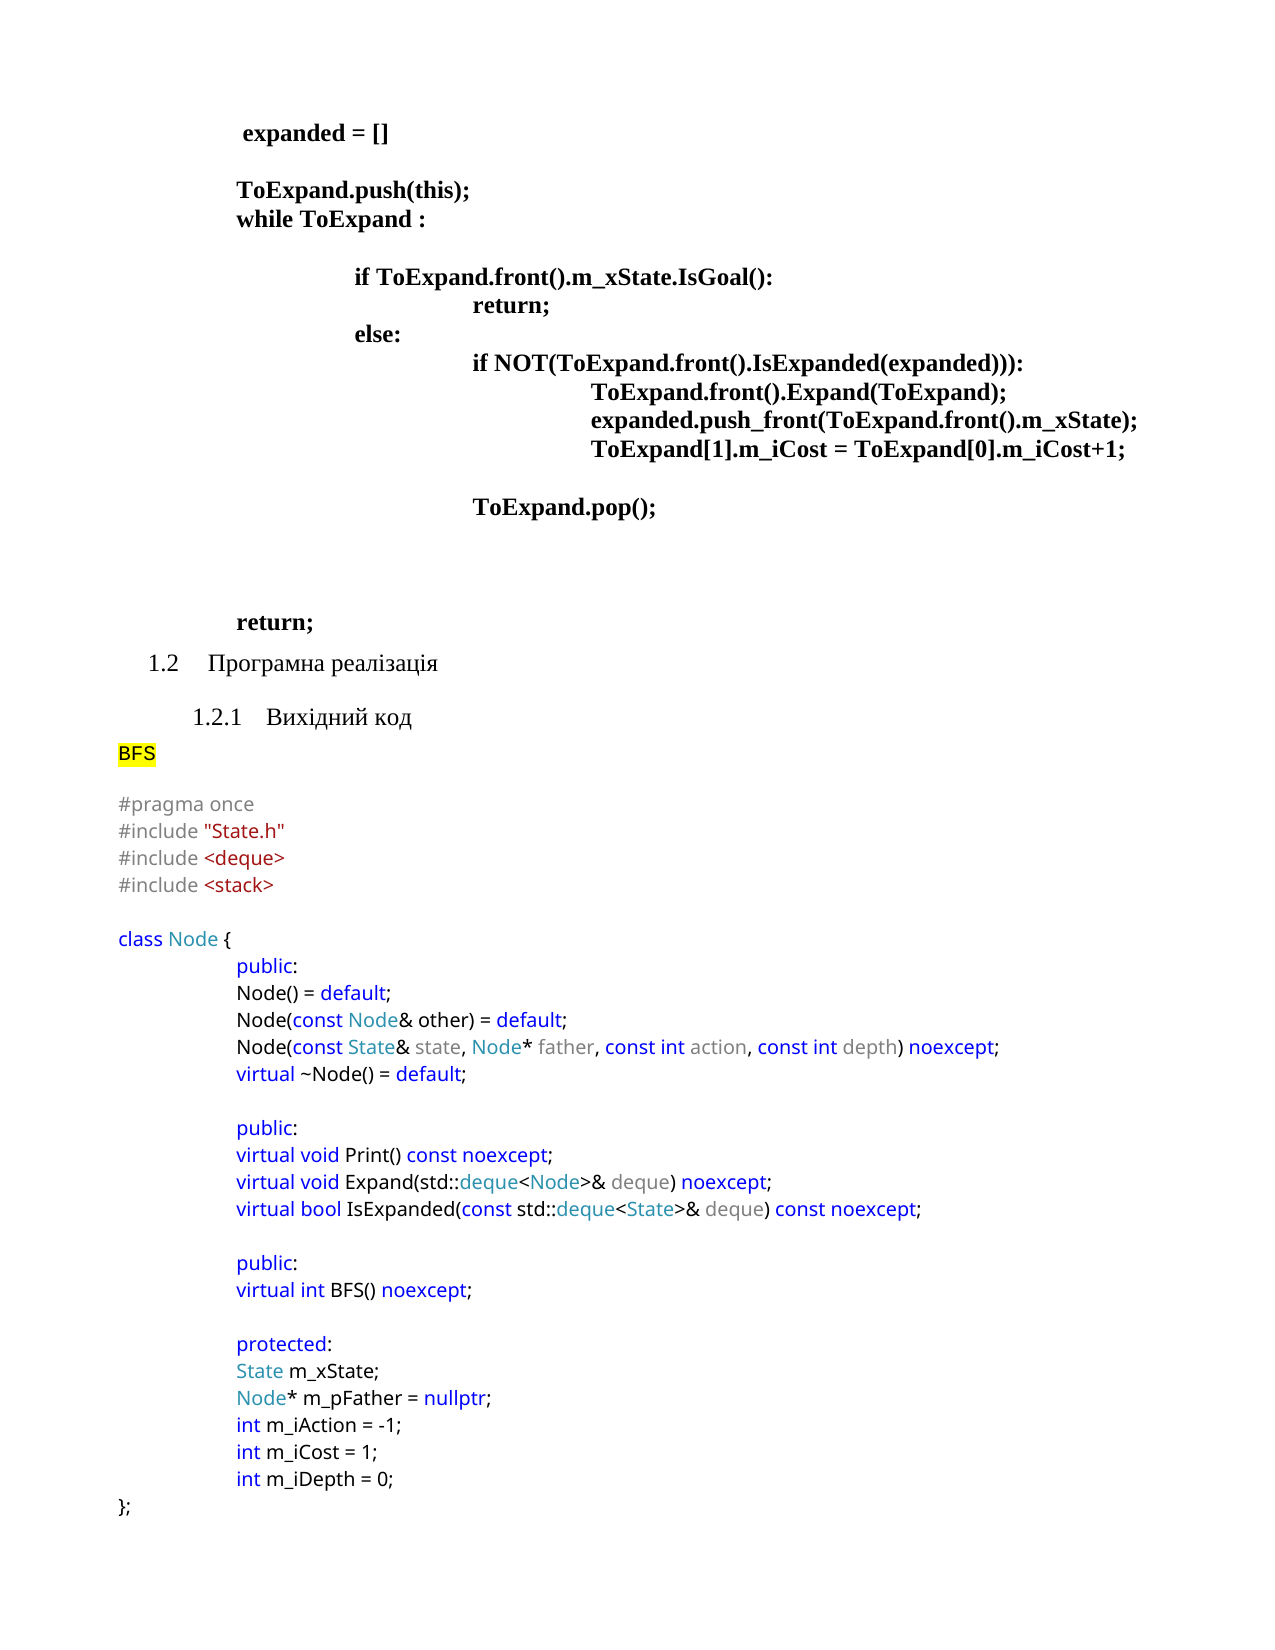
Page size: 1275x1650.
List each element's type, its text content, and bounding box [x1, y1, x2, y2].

subtitle Програмна реалізація [148, 648, 1157, 677]
text Node() = default; [118, 979, 1157, 1006]
text else: [118, 319, 1157, 348]
text protected: [118, 1330, 1157, 1357]
text Node(const Node& other) = default; [118, 1006, 1157, 1033]
text virtual void Expand(std::deque<Node>& deque) noexcept; [118, 1168, 1157, 1195]
text while ToExpand : [118, 204, 1157, 233]
text int m_iCost = 1; [118, 1438, 1157, 1465]
subtitle Вихідний код [118, 702, 1157, 731]
text if ToExpand.front().m_xState.IsGoal(): [118, 262, 1157, 291]
text Node(const State& state, Node* father, const int action, const int depth) noexcept; [118, 1033, 1157, 1060]
text ToExpand[1].m_iCost = ToExpand[0].m_iCost+1; [118, 434, 1157, 463]
text ToExpand.push(this); [118, 176, 1157, 204]
text virtual int BFS() noexcept; [118, 1276, 1157, 1303]
text expanded.push_front(ToExpand.front().m_xState); [118, 406, 1157, 434]
text BFS [118, 743, 1157, 767]
text return; [118, 607, 1157, 636]
text #include "State.h" [118, 817, 1157, 844]
text Node* m_pFather = nullptr; [118, 1384, 1157, 1411]
text ToExpand.pop(); [118, 492, 1157, 521]
text }; [118, 1492, 1157, 1519]
text public: [118, 952, 1157, 979]
text public: [118, 1249, 1157, 1276]
text #pragma once [118, 790, 1157, 817]
text ToExpand.front().Expand(ToExpand); [118, 377, 1157, 406]
text virtual ~Node() = default; [118, 1060, 1157, 1087]
text if NOT(ToExpand.front().IsExpanded(expanded))): [118, 348, 1157, 377]
text #include <deque> [118, 844, 1157, 871]
text public: [118, 1114, 1157, 1141]
text int m_iAction = -1; [118, 1411, 1157, 1438]
text virtual void Print() const noexcept; [118, 1141, 1157, 1168]
text class Node { [118, 925, 1157, 952]
text expanded = [] [118, 118, 1157, 147]
text virtual bool IsExpanded(const std::deque<State>& deque) const noexcept; [118, 1195, 1157, 1222]
text int m_iDepth = 0; [118, 1465, 1157, 1492]
text #include <stack> [118, 871, 1157, 898]
text return; [118, 291, 1157, 319]
text State m_xState; [118, 1357, 1157, 1384]
